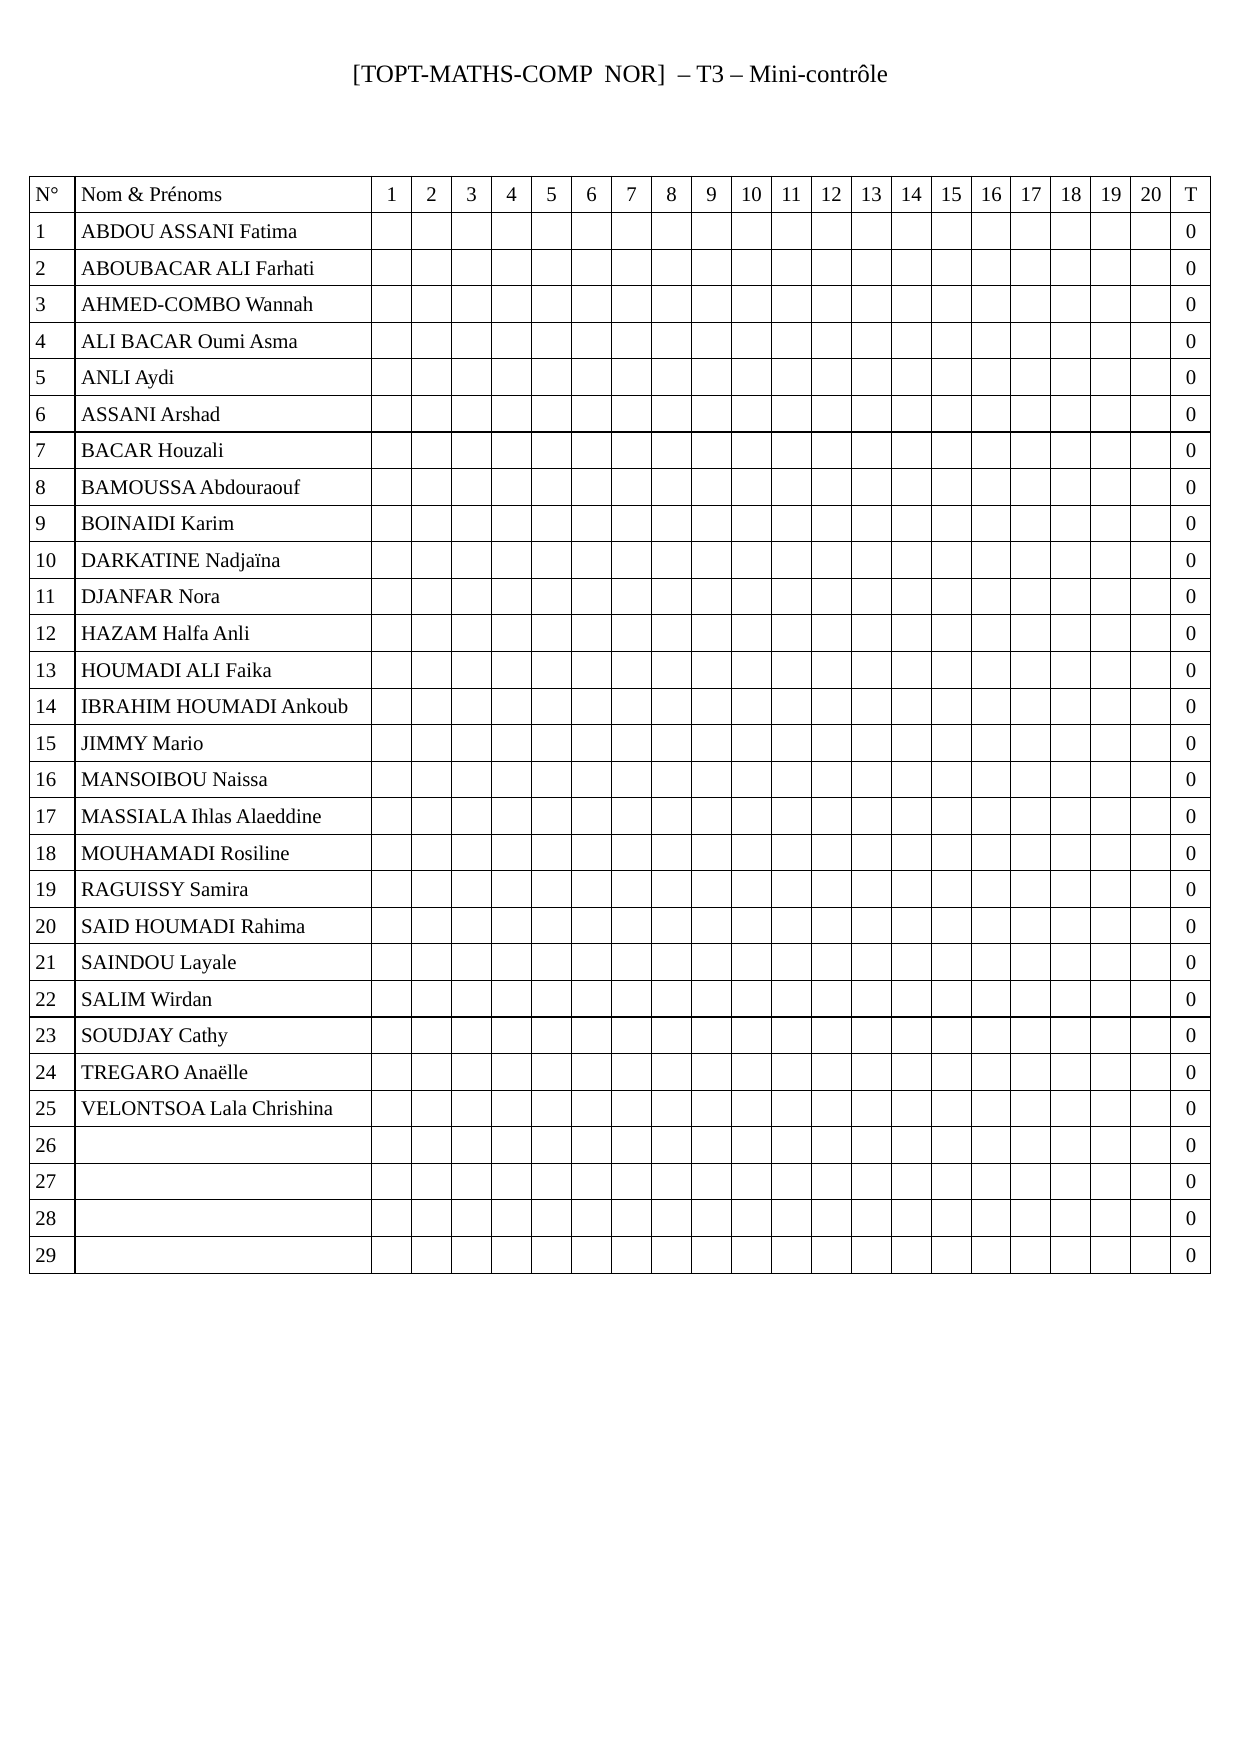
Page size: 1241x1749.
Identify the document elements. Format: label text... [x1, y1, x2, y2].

table_cell [612, 1200, 651, 1236]
table_cell [652, 762, 691, 797]
table_cell [972, 725, 1010, 761]
table_cell [652, 579, 691, 614]
table_cell [892, 469, 931, 504]
table_cell [692, 506, 731, 541]
table_cell [492, 652, 531, 687]
table_cell [1091, 798, 1130, 834]
table_cell [1131, 871, 1170, 907]
table_cell [732, 762, 771, 797]
table_cell [1091, 615, 1130, 651]
table_cell [692, 1091, 731, 1126]
table_cell 8 [30, 469, 74, 504]
table_cell [732, 579, 771, 614]
table_cell [492, 433, 531, 468]
table_cell [1091, 1237, 1130, 1272]
table_cell [652, 469, 691, 504]
table_cell [492, 798, 531, 834]
table_cell [932, 798, 971, 834]
table_cell [772, 1091, 811, 1126]
table_cell VELONTSOA Lala Chrishina [76, 1091, 371, 1126]
table_cell [772, 506, 811, 541]
table_cell [492, 1164, 531, 1199]
table_cell [452, 798, 491, 834]
table_cell TREGARO Anaëlle [76, 1054, 371, 1089]
table_cell [532, 506, 571, 541]
table_cell [532, 944, 571, 980]
table_cell [852, 506, 891, 541]
table_cell [692, 433, 731, 468]
table_cell [772, 1237, 811, 1272]
table_cell 13 [30, 652, 74, 687]
table_cell [372, 1164, 411, 1199]
table_cell [772, 323, 811, 358]
table_cell [772, 798, 811, 834]
table_cell [772, 835, 811, 870]
table_cell [1051, 689, 1090, 724]
table_cell [1051, 1164, 1090, 1199]
table_cell [652, 433, 691, 468]
table_cell [932, 981, 971, 1016]
table_cell [1051, 506, 1090, 541]
table_cell [452, 615, 491, 651]
table_cell 0 [1171, 944, 1210, 980]
table_cell [372, 1091, 411, 1126]
table_cell [692, 944, 731, 980]
table_cell [372, 689, 411, 724]
table_cell [372, 286, 411, 322]
table_cell AHMED-COMBO Wannah [76, 286, 371, 322]
table_cell [892, 1200, 931, 1236]
table_cell [812, 542, 851, 578]
table_cell [772, 762, 811, 797]
table_cell [812, 433, 851, 468]
table_cell [1011, 542, 1050, 578]
table_cell [612, 1054, 651, 1089]
table_cell [732, 286, 771, 322]
table_cell 0 [1171, 1200, 1210, 1236]
table_cell [492, 1237, 531, 1272]
table_cell [692, 652, 731, 687]
table_cell [772, 944, 811, 980]
table_cell [732, 944, 771, 980]
table_cell [452, 469, 491, 504]
table_cell [932, 689, 971, 724]
table_cell [452, 433, 491, 468]
table_cell [772, 396, 811, 431]
table_cell [452, 652, 491, 687]
table_cell [932, 1200, 971, 1236]
table_cell [972, 871, 1010, 907]
table_cell [732, 871, 771, 907]
table_cell [1051, 835, 1090, 870]
table_cell 20 [30, 908, 74, 943]
table_cell [972, 1164, 1010, 1199]
table_cell [452, 1091, 491, 1126]
table_cell [652, 835, 691, 870]
table_cell [1131, 944, 1170, 980]
table_cell [972, 433, 1010, 468]
table_cell 11 [30, 579, 74, 614]
table_cell [612, 871, 651, 907]
table_cell [932, 652, 971, 687]
table_cell [532, 250, 571, 285]
table_cell [972, 1018, 1010, 1053]
table_cell DARKATINE Nadjaïna [76, 542, 371, 578]
table_cell [892, 871, 931, 907]
table_header 3 [452, 177, 491, 212]
table_cell [372, 1054, 411, 1089]
table_cell [452, 1164, 491, 1199]
table_cell ANLI Aydi [76, 359, 371, 395]
table_cell [1131, 579, 1170, 614]
table_cell [692, 250, 731, 285]
table_cell [732, 359, 771, 395]
table_cell [492, 908, 531, 943]
table_cell [652, 323, 691, 358]
table_cell [572, 469, 611, 504]
table_cell [892, 1164, 931, 1199]
table_cell [892, 213, 931, 249]
table_cell [932, 359, 971, 395]
table_cell [532, 762, 571, 797]
table_cell 16 [30, 762, 74, 797]
table_cell [1051, 798, 1090, 834]
table_cell [532, 1054, 571, 1089]
table_cell [372, 944, 411, 980]
table_cell [812, 762, 851, 797]
table_cell [612, 615, 651, 651]
table_cell [412, 725, 451, 761]
table_header 2 [412, 177, 451, 212]
table_cell [532, 1200, 571, 1236]
table_cell [772, 615, 811, 651]
table_cell [892, 286, 931, 322]
table_cell [852, 542, 891, 578]
table_cell [612, 250, 651, 285]
table_cell [492, 689, 531, 724]
table_cell [492, 579, 531, 614]
table_cell [372, 615, 411, 651]
table_cell [932, 213, 971, 249]
table_cell [1051, 542, 1090, 578]
table_cell [492, 1018, 531, 1053]
table_cell [612, 506, 651, 541]
table_cell [652, 615, 691, 651]
table_cell [1011, 1200, 1050, 1236]
table_cell [812, 871, 851, 907]
table_cell [972, 1054, 1010, 1089]
table_cell BAMOUSSA Abdouraouf [76, 469, 371, 504]
table_cell [812, 323, 851, 358]
table_cell [452, 396, 491, 431]
table_cell [532, 433, 571, 468]
table_cell [652, 725, 691, 761]
table_cell [772, 213, 811, 249]
table_header 15 [932, 177, 971, 212]
table_cell [852, 944, 891, 980]
table_cell [1051, 323, 1090, 358]
table_cell 7 [30, 433, 74, 468]
table_cell [412, 1164, 451, 1199]
table_cell [692, 762, 731, 797]
table_cell [852, 359, 891, 395]
table_cell [812, 981, 851, 1016]
table_cell [492, 250, 531, 285]
table_cell [932, 1091, 971, 1126]
table_cell [572, 1054, 611, 1089]
table_cell MANSOIBOU Naissa [76, 762, 371, 797]
table_cell [572, 1200, 611, 1236]
table_cell [532, 286, 571, 322]
table_cell [932, 762, 971, 797]
table_cell [1051, 1237, 1090, 1272]
table_cell [772, 652, 811, 687]
table_cell [532, 1091, 571, 1126]
table_cell [372, 798, 411, 834]
table_cell [532, 323, 571, 358]
table_cell 0 [1171, 689, 1210, 724]
table_cell [372, 359, 411, 395]
table_cell [812, 1127, 851, 1163]
table_cell 12 [30, 615, 74, 651]
table_cell [732, 506, 771, 541]
table_cell [1051, 762, 1090, 797]
table_cell [772, 433, 811, 468]
table_cell [1131, 689, 1170, 724]
table_cell [492, 396, 531, 431]
table_header 18 [1051, 177, 1090, 212]
table_cell [1011, 396, 1050, 431]
table_cell [452, 323, 491, 358]
table_cell [372, 908, 411, 943]
table_cell [1131, 1164, 1170, 1199]
table_cell [972, 798, 1010, 834]
table_cell [812, 1091, 851, 1126]
table_cell 0 [1171, 908, 1210, 943]
table_cell [1051, 1091, 1090, 1126]
table_cell [1131, 506, 1170, 541]
table_cell 3 [30, 286, 74, 322]
table_cell 0 [1171, 652, 1210, 687]
table_cell [76, 1164, 371, 1199]
table_cell [612, 1127, 651, 1163]
table_cell [412, 981, 451, 1016]
table_cell [892, 1237, 931, 1272]
table_header T [1171, 177, 1210, 212]
table_cell [852, 1091, 891, 1126]
table_cell [532, 871, 571, 907]
table_cell [852, 798, 891, 834]
table_cell [732, 323, 771, 358]
table_cell [532, 1127, 571, 1163]
table_cell [1131, 359, 1170, 395]
table_cell [732, 1164, 771, 1199]
table_cell [692, 1164, 731, 1199]
table_cell [732, 469, 771, 504]
table_cell 26 [30, 1127, 74, 1163]
table_cell [492, 1054, 531, 1089]
table_cell [1011, 652, 1050, 687]
table_cell [452, 981, 491, 1016]
table_cell [612, 542, 651, 578]
table_cell [612, 835, 651, 870]
table_cell [892, 615, 931, 651]
table_cell [76, 1237, 371, 1272]
table_cell [812, 725, 851, 761]
table_cell [972, 1237, 1010, 1272]
table_cell [532, 908, 571, 943]
table_header 5 [532, 177, 571, 212]
table_cell [1091, 1164, 1130, 1199]
table_cell [412, 689, 451, 724]
table_cell [612, 725, 651, 761]
table_cell [652, 871, 691, 907]
table_header 6 [572, 177, 611, 212]
table_cell 0 [1171, 323, 1210, 358]
table_cell [532, 689, 571, 724]
table_cell ABDOU ASSANI Fatima [76, 213, 371, 249]
table_cell [1011, 1091, 1050, 1126]
table_cell [692, 871, 731, 907]
table_cell [972, 762, 1010, 797]
table_cell [932, 250, 971, 285]
table_cell [852, 1018, 891, 1053]
table_cell [492, 944, 531, 980]
table_header 19 [1091, 177, 1130, 212]
table_cell DJANFAR Nora [76, 579, 371, 614]
table_cell [532, 396, 571, 431]
table_cell [492, 1200, 531, 1236]
table_cell [932, 871, 971, 907]
table_cell [572, 542, 611, 578]
table_cell [812, 506, 851, 541]
table_cell 0 [1171, 1237, 1210, 1272]
table_cell [532, 1164, 571, 1199]
table_cell 0 [1171, 871, 1210, 907]
table_cell [412, 762, 451, 797]
table_cell [972, 652, 1010, 687]
table_cell [572, 286, 611, 322]
table_cell [1091, 1018, 1130, 1053]
table_cell [1091, 286, 1130, 322]
table_cell [1131, 615, 1170, 651]
table_cell [612, 213, 651, 249]
table_cell 21 [30, 944, 74, 980]
table_cell [972, 213, 1010, 249]
table_cell [572, 396, 611, 431]
table_cell ASSANI Arshad [76, 396, 371, 431]
table_cell [852, 1200, 891, 1236]
table_cell [492, 286, 531, 322]
table_cell [1011, 579, 1050, 614]
table_cell [372, 871, 411, 907]
table_cell [1091, 652, 1130, 687]
table_header 10 [732, 177, 771, 212]
table_cell HOUMADI ALI Faika [76, 652, 371, 687]
table_cell [452, 286, 491, 322]
table_cell [692, 689, 731, 724]
table_cell [452, 1127, 491, 1163]
table_cell [572, 1127, 611, 1163]
table_cell [412, 469, 451, 504]
table_cell [972, 1091, 1010, 1126]
table_cell [412, 871, 451, 907]
table_cell [612, 762, 651, 797]
table_cell [612, 908, 651, 943]
table_cell [852, 981, 891, 1016]
table_cell [1011, 689, 1050, 724]
table_cell [652, 250, 691, 285]
table_cell [1131, 725, 1170, 761]
table_cell [652, 652, 691, 687]
table_cell [412, 323, 451, 358]
table_cell [1051, 469, 1090, 504]
table_cell [452, 689, 491, 724]
table_cell SOUDJAY Cathy [76, 1018, 371, 1053]
table_cell [692, 396, 731, 431]
table_cell [572, 798, 611, 834]
table_cell 19 [30, 871, 74, 907]
table_cell [1091, 1127, 1130, 1163]
table_cell [1011, 213, 1050, 249]
table_cell [852, 871, 891, 907]
table_cell [532, 725, 571, 761]
table_cell [532, 213, 571, 249]
table_cell [532, 579, 571, 614]
table_cell 0 [1171, 762, 1210, 797]
table_cell [692, 542, 731, 578]
table_cell [692, 286, 731, 322]
table_cell [652, 359, 691, 395]
table_cell [372, 323, 411, 358]
table_cell [812, 396, 851, 431]
table_cell [1091, 1054, 1130, 1089]
table_cell [972, 250, 1010, 285]
table_cell [972, 323, 1010, 358]
table_cell [412, 250, 451, 285]
table_cell [812, 944, 851, 980]
table_cell [412, 1127, 451, 1163]
table_cell [572, 250, 611, 285]
table_cell [772, 1200, 811, 1236]
table_cell [652, 1127, 691, 1163]
table_cell [452, 871, 491, 907]
table_cell [1091, 1091, 1130, 1126]
table_cell [732, 725, 771, 761]
table_cell [492, 469, 531, 504]
table_cell [1011, 1127, 1050, 1163]
table_cell IBRAHIM HOUMADI Ankoub [76, 689, 371, 724]
table_cell [812, 579, 851, 614]
table_cell [692, 908, 731, 943]
table_cell [612, 396, 651, 431]
table_cell [1131, 213, 1170, 249]
table_cell [732, 1127, 771, 1163]
table_cell [852, 1164, 891, 1199]
table_cell [412, 944, 451, 980]
table_cell [812, 908, 851, 943]
table_cell [972, 1127, 1010, 1163]
table_cell [492, 506, 531, 541]
table_cell [692, 323, 731, 358]
table_cell [452, 944, 491, 980]
table_cell [1051, 396, 1090, 431]
table_cell 0 [1171, 396, 1210, 431]
table_cell [772, 542, 811, 578]
table_cell 18 [30, 835, 74, 870]
table_cell [892, 835, 931, 870]
table_cell [372, 725, 411, 761]
table_cell [532, 835, 571, 870]
table_cell [1091, 944, 1130, 980]
table_cell [852, 579, 891, 614]
table_cell [412, 1200, 451, 1236]
table_cell [572, 871, 611, 907]
table_cell BACAR Houzali [76, 433, 371, 468]
table_cell [572, 213, 611, 249]
table_cell [852, 1127, 891, 1163]
table_cell [452, 1054, 491, 1089]
table_cell [772, 579, 811, 614]
table_cell [892, 1018, 931, 1053]
table_cell [612, 1237, 651, 1272]
table_cell [692, 469, 731, 504]
table_cell [812, 1237, 851, 1272]
table_cell [532, 652, 571, 687]
table_cell [1091, 433, 1130, 468]
table_cell [1131, 323, 1170, 358]
table_cell [652, 506, 691, 541]
table_cell [492, 323, 531, 358]
table_cell [1091, 359, 1130, 395]
table_cell [932, 944, 971, 980]
table_cell [1011, 762, 1050, 797]
table_cell [812, 1200, 851, 1236]
table_cell [1131, 798, 1170, 834]
table_cell [572, 1091, 611, 1126]
table_cell [1091, 908, 1130, 943]
table_cell [372, 396, 411, 431]
table_cell [372, 981, 411, 1016]
table_cell [772, 469, 811, 504]
table_cell [412, 213, 451, 249]
table_cell [1051, 213, 1090, 249]
table_cell [892, 433, 931, 468]
table_cell [492, 359, 531, 395]
table_cell [732, 1237, 771, 1272]
table_cell [732, 1018, 771, 1053]
table_cell [932, 469, 971, 504]
table_cell [412, 506, 451, 541]
table_cell [572, 433, 611, 468]
table_cell [372, 652, 411, 687]
table_cell [492, 981, 531, 1016]
table_header 11 [772, 177, 811, 212]
table_cell [1051, 908, 1090, 943]
table_cell [812, 213, 851, 249]
table_cell [492, 725, 531, 761]
table_header 14 [892, 177, 931, 212]
table_cell [372, 250, 411, 285]
table_cell [1051, 1200, 1090, 1236]
table_cell [612, 944, 651, 980]
table_cell [612, 652, 651, 687]
table_cell 0 [1171, 1127, 1210, 1163]
table_cell ABOUBACAR ALI Farhati [76, 250, 371, 285]
table_cell [612, 433, 651, 468]
table_cell [1091, 835, 1130, 870]
table_cell [612, 469, 651, 504]
table_cell [412, 615, 451, 651]
table_cell [532, 359, 571, 395]
table_cell [1091, 506, 1130, 541]
table_cell [1091, 323, 1130, 358]
table_cell [892, 323, 931, 358]
table_cell 5 [30, 359, 74, 395]
table_cell [1131, 835, 1170, 870]
table_cell [652, 798, 691, 834]
table_cell [572, 579, 611, 614]
table_cell [932, 323, 971, 358]
table_cell [612, 981, 651, 1016]
table_cell ALI BACAR Oumi Asma [76, 323, 371, 358]
table_cell [772, 908, 811, 943]
table_cell [892, 652, 931, 687]
table_cell [732, 213, 771, 249]
table_cell [1131, 1200, 1170, 1236]
table_cell MASSIALA Ihlas Alaeddine [76, 798, 371, 834]
table_cell 25 [30, 1091, 74, 1126]
table_cell [892, 762, 931, 797]
table_cell [492, 542, 531, 578]
table_cell [1051, 359, 1090, 395]
table_cell [852, 213, 891, 249]
table_cell [1011, 469, 1050, 504]
table_cell [732, 615, 771, 651]
table_cell [492, 1091, 531, 1126]
table_header 20 [1131, 177, 1170, 212]
table_cell [892, 1127, 931, 1163]
table_cell [732, 689, 771, 724]
table_cell [1051, 1127, 1090, 1163]
table_cell [852, 1237, 891, 1272]
table_cell [1011, 944, 1050, 980]
table_cell SAINDOU Layale [76, 944, 371, 980]
table_cell [612, 359, 651, 395]
table_cell 0 [1171, 615, 1210, 651]
table_cell [812, 250, 851, 285]
table_cell [412, 1091, 451, 1126]
table_cell [412, 908, 451, 943]
table_cell [692, 725, 731, 761]
table_cell [1051, 725, 1090, 761]
table_cell [772, 1054, 811, 1089]
table_cell [972, 542, 1010, 578]
table_cell 22 [30, 981, 74, 1016]
table_cell [372, 1018, 411, 1053]
table_header N° [30, 177, 74, 212]
table_cell [652, 396, 691, 431]
table_cell [932, 433, 971, 468]
table_cell [692, 1127, 731, 1163]
table_cell [572, 506, 611, 541]
table_cell [772, 1127, 811, 1163]
table_cell [1051, 652, 1090, 687]
table_cell [452, 579, 491, 614]
table_cell [572, 835, 611, 870]
table_cell [412, 579, 451, 614]
table_cell [1011, 286, 1050, 322]
table_cell [732, 798, 771, 834]
table_cell [652, 1164, 691, 1199]
table_cell [652, 1018, 691, 1053]
table_cell [372, 1200, 411, 1236]
table_cell 15 [30, 725, 74, 761]
table_cell [372, 835, 411, 870]
table_cell [1091, 579, 1130, 614]
table_cell [1131, 908, 1170, 943]
table_cell [612, 1164, 651, 1199]
table_cell [1051, 871, 1090, 907]
table_cell [1011, 1018, 1050, 1053]
table_cell [1131, 1237, 1170, 1272]
table_cell [1131, 1018, 1170, 1053]
table_cell [1011, 871, 1050, 907]
table_cell [972, 835, 1010, 870]
table_cell 0 [1171, 1091, 1210, 1126]
table_cell 0 [1171, 542, 1210, 578]
table_cell [1131, 652, 1170, 687]
table_cell [1051, 1018, 1090, 1053]
table_cell [412, 542, 451, 578]
table_cell [612, 798, 651, 834]
table_cell 23 [30, 1018, 74, 1053]
table_cell 0 [1171, 981, 1210, 1016]
table_cell [572, 323, 611, 358]
table_cell [452, 506, 491, 541]
table_cell [652, 1054, 691, 1089]
table_cell [812, 798, 851, 834]
table_cell [892, 250, 931, 285]
table_cell [812, 835, 851, 870]
table_cell [1131, 396, 1170, 431]
table_cell [812, 1164, 851, 1199]
table_cell [972, 981, 1010, 1016]
table_cell 27 [30, 1164, 74, 1199]
table_cell [372, 433, 411, 468]
table_cell [452, 762, 491, 797]
table_cell 0 [1171, 798, 1210, 834]
table_cell [1131, 1091, 1170, 1126]
table_cell [452, 835, 491, 870]
table_cell [572, 944, 611, 980]
table_cell [892, 689, 931, 724]
table_cell [852, 286, 891, 322]
table_cell [772, 359, 811, 395]
table_cell [652, 944, 691, 980]
table_cell [1011, 359, 1050, 395]
table_cell [572, 725, 611, 761]
table_cell [1051, 579, 1090, 614]
table_cell [532, 798, 571, 834]
table_cell 0 [1171, 359, 1210, 395]
table_cell [852, 908, 891, 943]
table_cell [652, 908, 691, 943]
table_cell [732, 250, 771, 285]
table_cell [612, 579, 651, 614]
table_cell [852, 469, 891, 504]
table_cell 0 [1171, 579, 1210, 614]
table_cell [1011, 798, 1050, 834]
table_cell [452, 725, 491, 761]
table_cell [772, 981, 811, 1016]
table_cell [692, 835, 731, 870]
table_cell [452, 908, 491, 943]
table_cell [1091, 725, 1130, 761]
table_cell [972, 944, 1010, 980]
table_cell [372, 506, 411, 541]
table_cell [772, 689, 811, 724]
table_cell [852, 835, 891, 870]
table_cell [1051, 944, 1090, 980]
table_cell [972, 615, 1010, 651]
table_cell [412, 652, 451, 687]
table_cell [1131, 1127, 1170, 1163]
table_cell [812, 1018, 851, 1053]
table_cell [652, 1091, 691, 1126]
table_cell [972, 469, 1010, 504]
table_cell [732, 396, 771, 431]
table_header 8 [652, 177, 691, 212]
table_cell [1011, 835, 1050, 870]
table_cell [532, 1018, 571, 1053]
table_cell [1091, 396, 1130, 431]
table_cell [932, 1018, 971, 1053]
table_cell 0 [1171, 250, 1210, 285]
table_cell [692, 213, 731, 249]
table_cell [1051, 1054, 1090, 1089]
table_cell 6 [30, 396, 74, 431]
table_cell [932, 835, 971, 870]
table_cell [732, 542, 771, 578]
table_cell [452, 1200, 491, 1236]
table_cell [452, 250, 491, 285]
table_cell [372, 1237, 411, 1272]
table_cell [812, 1054, 851, 1089]
table_cell [612, 286, 651, 322]
table_cell 28 [30, 1200, 74, 1236]
table_cell [1011, 1054, 1050, 1089]
table_cell [732, 652, 771, 687]
table_cell 0 [1171, 469, 1210, 504]
table_cell 0 [1171, 835, 1210, 870]
table_cell [572, 981, 611, 1016]
table_cell 17 [30, 798, 74, 834]
table_cell [1011, 725, 1050, 761]
table_cell 24 [30, 1054, 74, 1089]
table_cell [692, 1054, 731, 1089]
table_cell [732, 1054, 771, 1089]
table_cell [452, 359, 491, 395]
table_cell [852, 323, 891, 358]
table_cell [932, 579, 971, 614]
table_cell [852, 1054, 891, 1089]
table_header 4 [492, 177, 531, 212]
table_cell [1051, 615, 1090, 651]
table_cell [652, 1237, 691, 1272]
table_cell [892, 542, 931, 578]
table_cell 0 [1171, 286, 1210, 322]
table_cell [532, 469, 571, 504]
table_cell [1091, 469, 1130, 504]
table_cell [772, 725, 811, 761]
table_cell [572, 652, 611, 687]
table_cell [892, 506, 931, 541]
table_cell 2 [30, 250, 74, 285]
table_cell [772, 1164, 811, 1199]
table_cell SAID HOUMADI Rahima [76, 908, 371, 943]
table_cell [892, 396, 931, 431]
table_cell 0 [1171, 725, 1210, 761]
table_cell [772, 286, 811, 322]
table_cell [772, 871, 811, 907]
table_cell 9 [30, 506, 74, 541]
table_cell [932, 396, 971, 431]
table_cell [572, 1018, 611, 1053]
table_cell [932, 1054, 971, 1089]
table_cell [412, 396, 451, 431]
table_cell [1131, 542, 1170, 578]
table_cell [932, 615, 971, 651]
table_cell [852, 652, 891, 687]
table_cell [972, 359, 1010, 395]
table_cell [452, 1018, 491, 1053]
table_cell 1 [30, 213, 74, 249]
table_cell [372, 213, 411, 249]
table_cell [412, 433, 451, 468]
table_cell [412, 359, 451, 395]
table_cell 0 [1171, 433, 1210, 468]
table_cell [612, 689, 651, 724]
table_cell [1091, 871, 1130, 907]
table_cell [932, 1127, 971, 1163]
table_cell [612, 1091, 651, 1126]
table_cell [852, 396, 891, 431]
table_cell [732, 1091, 771, 1126]
table_cell [972, 1200, 1010, 1236]
table_cell [532, 615, 571, 651]
table_cell [492, 835, 531, 870]
table_cell [412, 1237, 451, 1272]
table_cell 0 [1171, 506, 1210, 541]
table_cell [652, 981, 691, 1016]
table_cell [572, 1237, 611, 1272]
table_cell [492, 615, 531, 651]
table_cell [1011, 323, 1050, 358]
table_cell [932, 725, 971, 761]
table_cell [932, 542, 971, 578]
table_cell [1091, 542, 1130, 578]
table_cell [76, 1200, 371, 1236]
table_cell [772, 250, 811, 285]
table_cell [372, 469, 411, 504]
table_cell [372, 542, 411, 578]
table_cell [1011, 433, 1050, 468]
table_cell [1011, 615, 1050, 651]
table_cell [492, 213, 531, 249]
table_header Nom & Prénoms [76, 177, 371, 212]
table_cell [572, 689, 611, 724]
table_cell [1131, 469, 1170, 504]
table_cell [1051, 286, 1090, 322]
table_header 9 [692, 177, 731, 212]
table_cell [532, 542, 571, 578]
table_cell 0 [1171, 213, 1210, 249]
table_cell [1051, 433, 1090, 468]
table_cell [1051, 981, 1090, 1016]
table_cell [852, 725, 891, 761]
table_header 16 [972, 177, 1010, 212]
table_cell [532, 981, 571, 1016]
table_cell [412, 1018, 451, 1053]
table_cell [812, 615, 851, 651]
table_cell [892, 908, 931, 943]
table_cell [932, 1237, 971, 1272]
table_cell 0 [1171, 1164, 1210, 1199]
table_cell [812, 359, 851, 395]
table_cell [1091, 689, 1130, 724]
table_cell [972, 396, 1010, 431]
table_cell [76, 1127, 371, 1163]
table_cell [972, 506, 1010, 541]
table_cell [652, 542, 691, 578]
table_cell [892, 1091, 931, 1126]
table_cell [692, 359, 731, 395]
table_cell 29 [30, 1237, 74, 1272]
table_cell [492, 871, 531, 907]
table_cell HAZAM Halfa Anli [76, 615, 371, 651]
table_cell [1091, 1200, 1130, 1236]
table_cell [852, 250, 891, 285]
table_cell [572, 359, 611, 395]
table_cell [972, 286, 1010, 322]
table_cell 14 [30, 689, 74, 724]
table_cell [852, 615, 891, 651]
table_cell [932, 506, 971, 541]
table_cell [1091, 213, 1130, 249]
table_cell [1011, 908, 1050, 943]
table_cell [932, 286, 971, 322]
table_cell [812, 652, 851, 687]
table_cell 4 [30, 323, 74, 358]
table_cell [732, 981, 771, 1016]
table_cell JIMMY Mario [76, 725, 371, 761]
table_cell [932, 1164, 971, 1199]
table_cell [452, 542, 491, 578]
table_cell [972, 908, 1010, 943]
table_cell [972, 689, 1010, 724]
table_cell [692, 615, 731, 651]
table_cell [1131, 286, 1170, 322]
table_cell [612, 323, 651, 358]
table_header 12 [812, 177, 851, 212]
table_cell [732, 433, 771, 468]
table_cell [572, 908, 611, 943]
table_cell [812, 469, 851, 504]
table_cell [1011, 1164, 1050, 1199]
table_cell [1091, 250, 1130, 285]
table_cell [492, 1127, 531, 1163]
table_cell [1131, 250, 1170, 285]
table_cell MOUHAMADI Rosiline [76, 835, 371, 870]
table_cell [692, 981, 731, 1016]
table_header 13 [852, 177, 891, 212]
table_cell [852, 762, 891, 797]
table_cell [892, 944, 931, 980]
table_cell [892, 1054, 931, 1089]
table_cell [1091, 981, 1130, 1016]
table_cell [652, 213, 691, 249]
table_cell [692, 1200, 731, 1236]
table_cell [892, 798, 931, 834]
table_cell [772, 1018, 811, 1053]
table_cell [932, 908, 971, 943]
table_cell [372, 1127, 411, 1163]
table_cell [852, 689, 891, 724]
table_cell BOINAIDI Karim [76, 506, 371, 541]
table_cell [612, 1018, 651, 1053]
table_cell [692, 798, 731, 834]
table_cell [1131, 433, 1170, 468]
table_cell [412, 1054, 451, 1089]
table_cell [1011, 506, 1050, 541]
table_cell [892, 359, 931, 395]
table_header 1 [372, 177, 411, 212]
table_cell 0 [1171, 1054, 1210, 1089]
table_cell [852, 433, 891, 468]
table_cell [412, 286, 451, 322]
table_cell [572, 762, 611, 797]
table_cell [652, 1200, 691, 1236]
table_cell [1131, 981, 1170, 1016]
table_header 7 [612, 177, 651, 212]
table_cell [652, 286, 691, 322]
table_cell [372, 579, 411, 614]
table_cell [812, 286, 851, 322]
table_cell [892, 579, 931, 614]
table_cell [812, 689, 851, 724]
table_cell [452, 1237, 491, 1272]
table_cell RAGUISSY Samira [76, 871, 371, 907]
table_cell [1051, 250, 1090, 285]
table_cell [972, 579, 1010, 614]
table_cell [1091, 762, 1130, 797]
table_cell [732, 908, 771, 943]
table_cell [732, 1200, 771, 1236]
table_cell [892, 981, 931, 1016]
table_cell [1131, 1054, 1170, 1089]
table_cell [692, 579, 731, 614]
table_header 17 [1011, 177, 1050, 212]
table_cell [372, 762, 411, 797]
table_cell [1011, 1237, 1050, 1272]
table_cell [452, 213, 491, 249]
table_cell 10 [30, 542, 74, 578]
table_cell [652, 689, 691, 724]
table_cell [572, 1164, 611, 1199]
table_cell [732, 835, 771, 870]
table_cell [492, 762, 531, 797]
table_cell [572, 615, 611, 651]
table_cell [1131, 762, 1170, 797]
table_cell 0 [1171, 1018, 1210, 1053]
table_cell [1011, 250, 1050, 285]
table_cell [532, 1237, 571, 1272]
table_cell [412, 798, 451, 834]
table_cell SALIM Wirdan [76, 981, 371, 1016]
table_cell [412, 835, 451, 870]
table_cell [1011, 981, 1050, 1016]
table_cell [892, 725, 931, 761]
table_cell [692, 1018, 731, 1053]
table_cell [692, 1237, 731, 1272]
